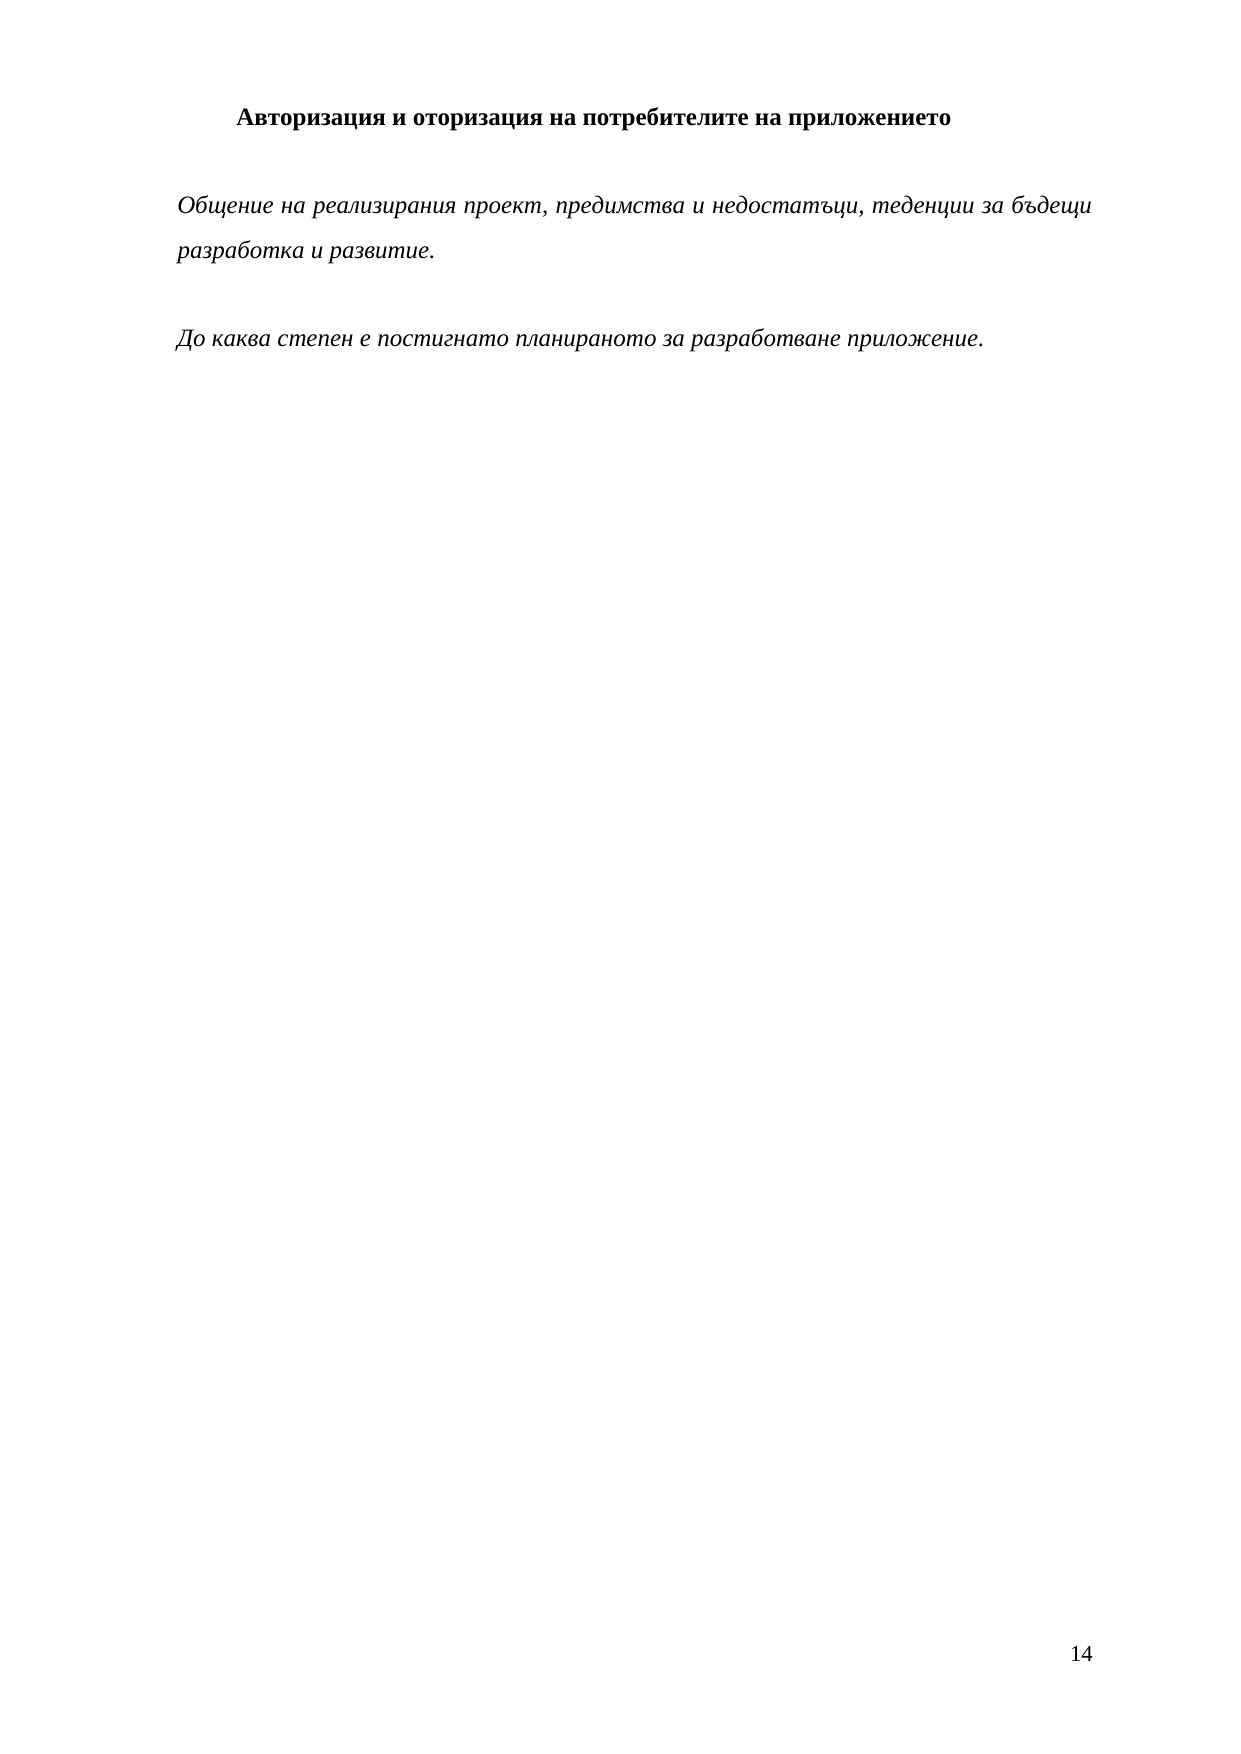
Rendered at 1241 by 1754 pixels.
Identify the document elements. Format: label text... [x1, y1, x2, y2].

subtitle Общение на реализирания проект, предимства и недостатъци, теденции за бъдещи разработка и развитие. [177, 189, 1092, 264]
subtitle Авторизация и оторизация на потребителите на приложението [177, 101, 1092, 131]
subtitle До каква степен е постигнато планираното за разработване приложение. [177, 322, 1092, 352]
